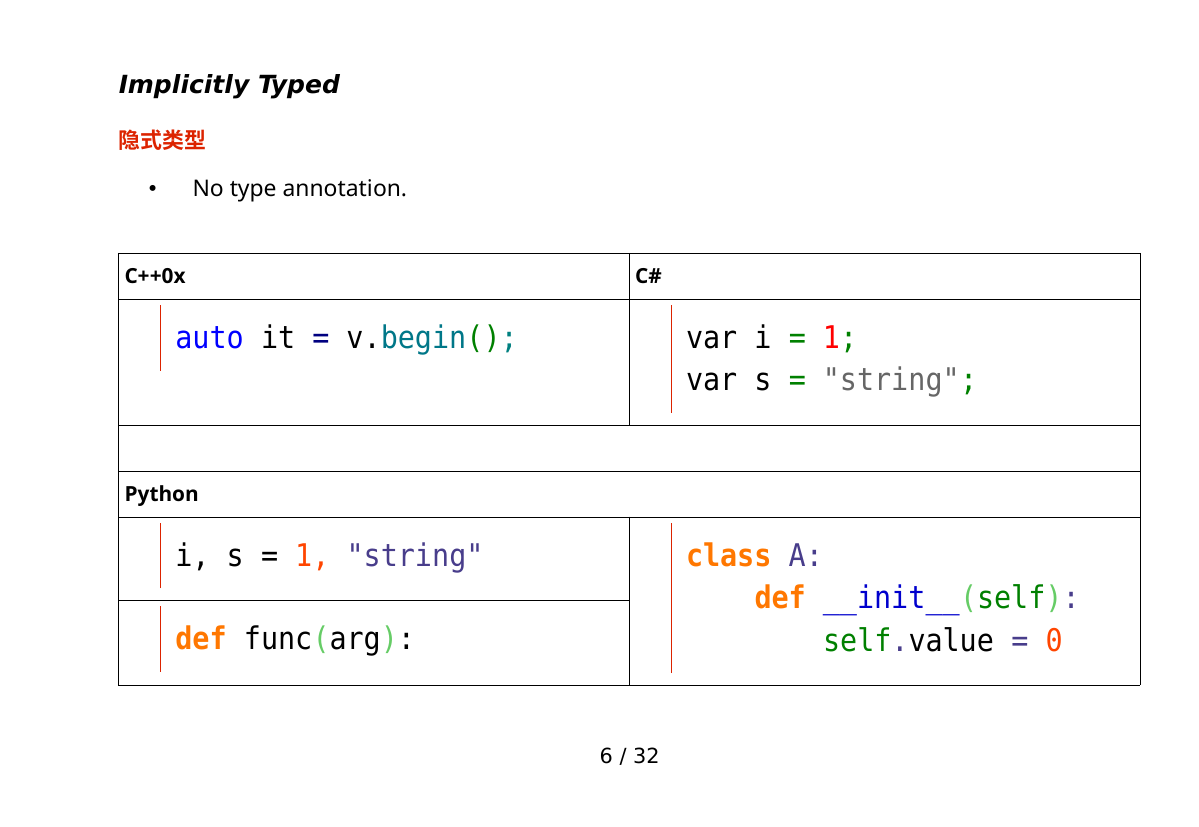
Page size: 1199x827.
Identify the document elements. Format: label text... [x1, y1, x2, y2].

table_cell auto it = v.begin(); [119, 300, 629, 424]
table_header C++0x [119, 254, 629, 299]
table_cell class A: def __init__(self): self.value = 0 [630, 518, 1140, 685]
text 隐式类型 [118, 123, 1140, 155]
title Implicitly typed [118, 70, 1140, 99]
table_cell i, s = 1, "string" [119, 518, 629, 600]
subtitle No type annotation. [148, 172, 1140, 204]
table_header C# [630, 254, 1140, 299]
table_cell [119, 426, 1140, 471]
table_cell Python [119, 472, 1140, 517]
table_cell def func(arg): [119, 601, 629, 685]
table_cell var i = 1; var s = "string"; [630, 300, 1140, 424]
